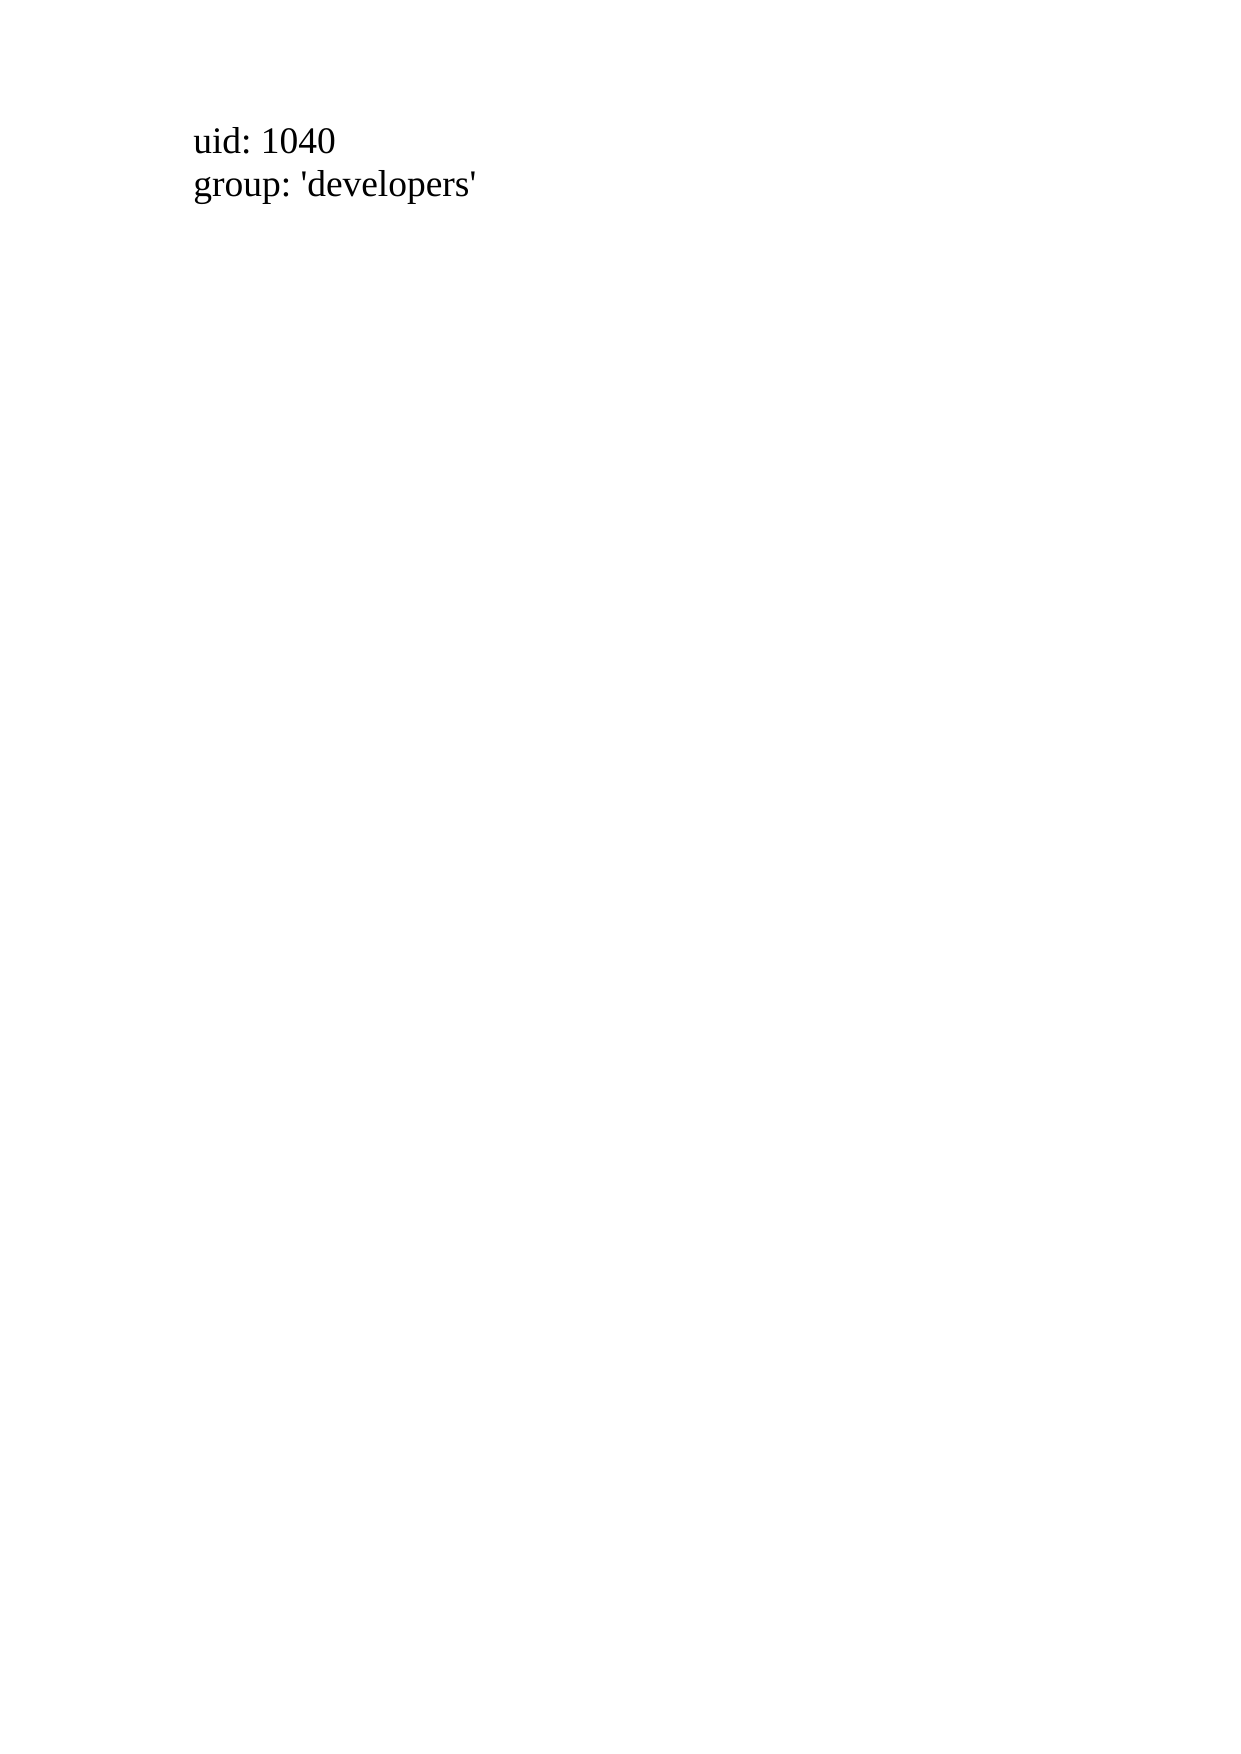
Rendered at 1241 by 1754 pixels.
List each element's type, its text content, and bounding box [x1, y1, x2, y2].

text uid: 1040 [118, 118, 1122, 161]
text group: 'developers' [118, 161, 1122, 204]
